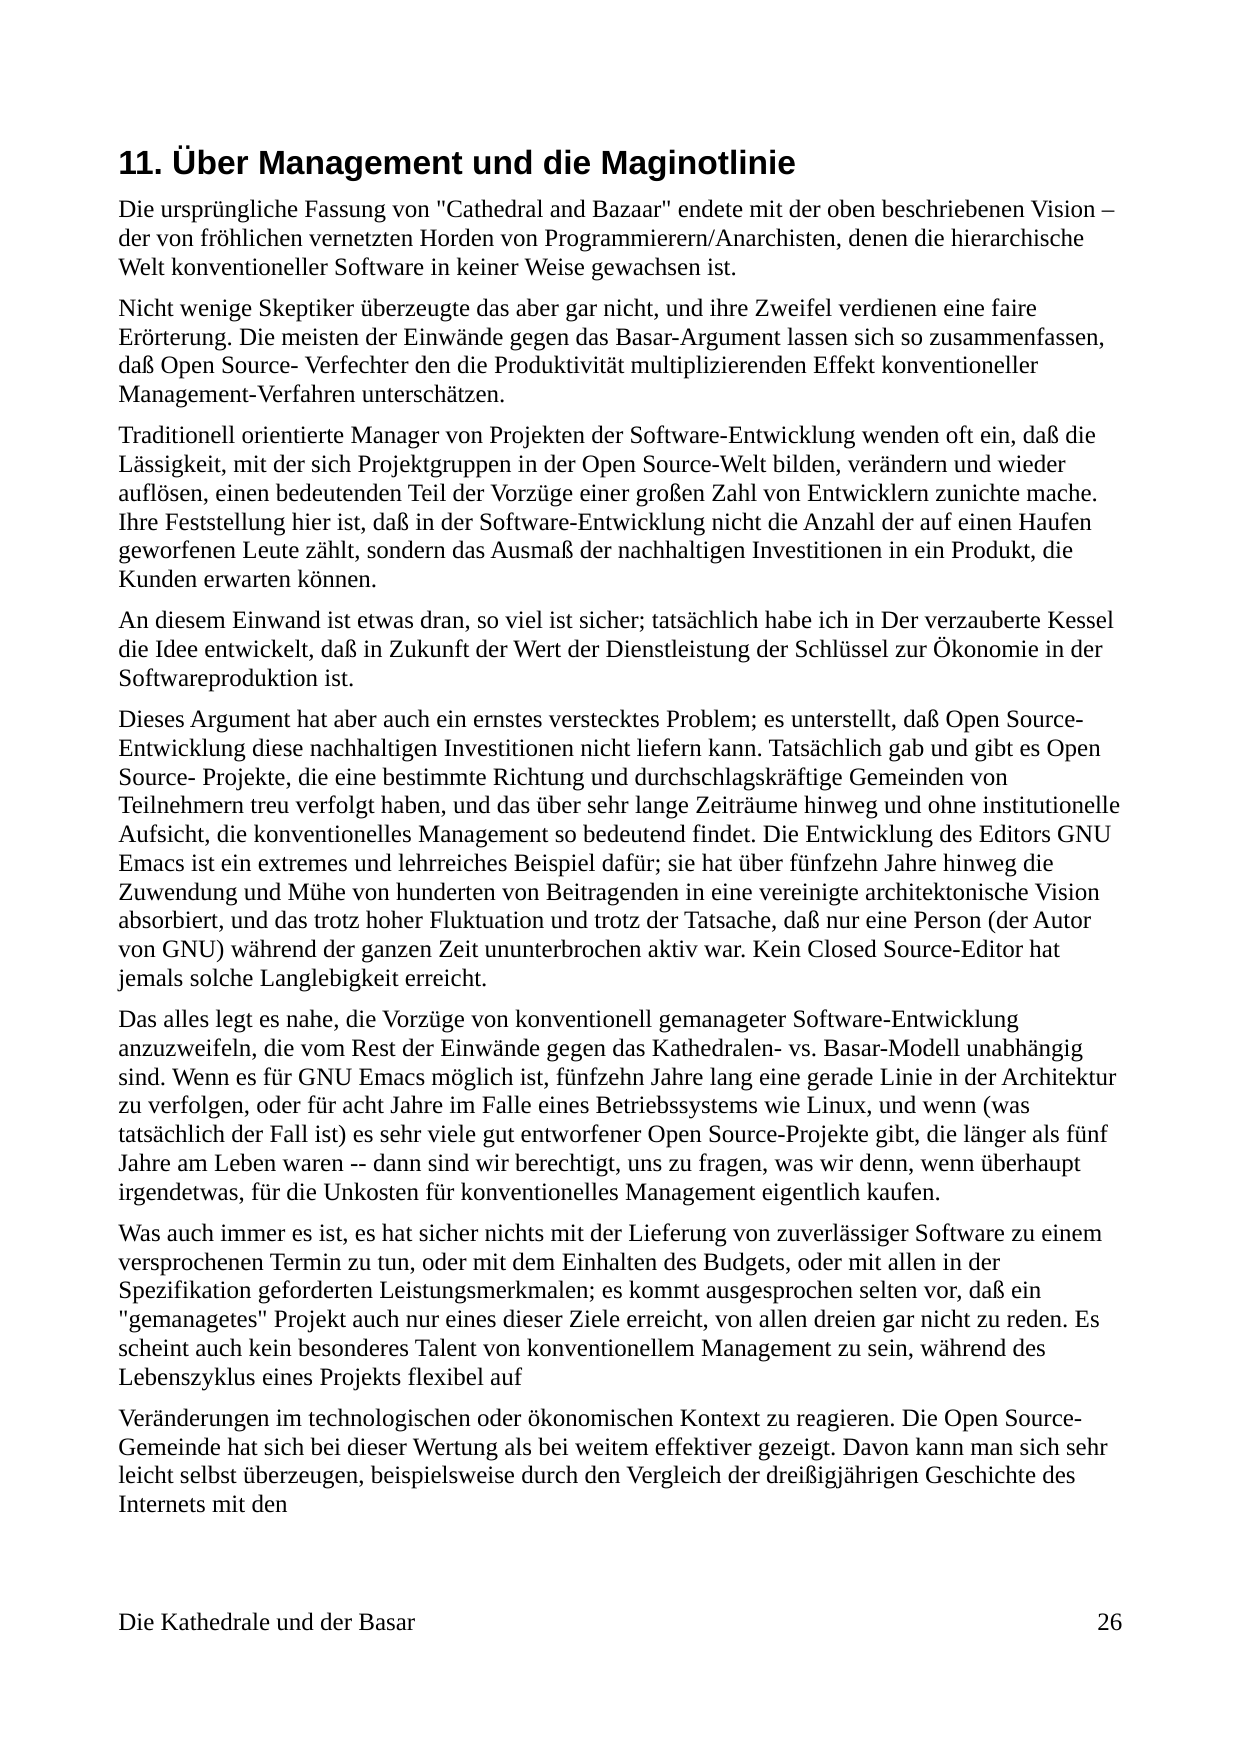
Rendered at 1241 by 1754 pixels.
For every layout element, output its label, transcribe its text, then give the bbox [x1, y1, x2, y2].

text An diesem Einwand ist etwas dran, so viel ist sicher; tatsächlich habe ich in Der verzauberte Kessel die Idee entwickelt, daß in Zukunft der Wert der Dienstleistung der Schlüssel zur Ökonomie in der Softwareproduktion ist. [118, 606, 1122, 692]
text Traditionell orientierte Manager von Projekten der Software-Entwicklung wenden oft ein, daß die Lässigkeit, mit der sich Projektgruppen in der Open Source-Welt bilden, verändern und wieder auflösen, einen bedeutenden Teil der Vorzüge einer großen Zahl von Entwicklern zunichte mache. Ihre Feststellung hier ist, daß in der Software-Entwicklung nicht die Anzahl der auf einen Haufen geworfenen Leute zählt, sondern das Ausmaß der nachhaltigen Investitionen in ein Produkt, die Kunden erwarten können. [118, 421, 1122, 593]
text Das alles legt es nahe, die Vorzüge von konventionell gemanageter Software-Entwicklung anzuzweifeln, die vom Rest der Einwände gegen das Kathedralen- vs. Basar-Modell unabhängig sind. Wenn es für GNU Emacs möglich ist, fünfzehn Jahre lang eine gerade Linie in der Architektur zu verfolgen, oder für acht Jahre im Falle eines Betriebssystems wie Linux, und wenn (was tatsächlich der Fall ist) es sehr viele gut entworfener Open Source-Projekte gibt, die länger als fünf Jahre am Leben waren -- dann sind wir berechtigt, uns zu fragen, was wir denn, wenn überhaupt irgendetwas, für die Unkosten für konventionelles Management eigentlich kaufen. [118, 1004, 1122, 1206]
text Die ursprüngliche Fassung von "Cathedral and Bazaar" endete mit der oben beschriebenen Vision – der von fröhlichen vernetzten Horden von Programmierern/Anarchisten, denen die hierarchische Welt konventioneller Software in keiner Weise gewachsen ist. [118, 194, 1122, 281]
text Dieses Argument hat aber auch ein ernstes verstecktes Problem; es unterstellt, daß Open Source- Entwicklung diese nachhaltigen Investitionen nicht liefern kann. Tatsächlich gab und gibt es Open Source- Projekte, die eine bestimmte Richtung und durchschlagskräftige Gemeinden von Teilnehmern treu verfolgt haben, und das über sehr lange Zeiträume hinweg und ohne institutionelle Aufsicht, die konventionelles Management so bedeutend findet. Die Entwicklung des Editors GNU Emacs ist ein extremes und lehrreiches Beispiel dafür; sie hat über fünfzehn Jahre hinweg die Zuwendung und Mühe von hunderten von Beitragenden in eine vereinigte architektonische Vision absorbiert, und das trotz hoher Fluktuation und trotz der Tatsache, daß nur eine Person (der Autor von GNU) während der ganzen Zeit ununterbrochen aktiv war. Kein Closed Source-Editor hat jemals solche Langlebigkeit erreicht. [118, 704, 1122, 992]
subtitle 11. Über Management und die Maginotlinie [118, 143, 1122, 182]
text Veränderungen im technologischen oder ökonomischen Kontext zu reagieren. Die Open Source-Gemeinde hat sich bei dieser Wertung als bei weitem effektiver gezeigt. Davon kann man sich sehr leicht selbst überzeugen, beispielsweise durch den Vergleich der dreißigjährigen Geschichte des Internets mit den [118, 1403, 1122, 1518]
text Nicht wenige Skeptiker überzeugte das aber gar nicht, und ihre Zweifel verdienen eine faire Erörterung. Die meisten der Einwände gegen das Basar-Argument lassen sich so zusammenfassen, daß Open Source- Verfechter den die Produktivität multiplizierenden Effekt konventioneller Management-Verfahren unterschätzen. [118, 293, 1122, 408]
text Was auch immer es ist, es hat sicher nichts mit der Lieferung von zuverlässiger Software zu einem versprochenen Termin zu tun, oder mit dem Einhalten des Budgets, oder mit allen in der Spezifikation geforderten Leistungsmerkmalen; es kommt ausgesprochen selten vor, daß ein "gemanagetes" Projekt auch nur eines dieser Ziele erreicht, von allen dreien gar nicht zu reden. Es scheint auch kein besonderes Talent von konventionellem Management zu sein, während des Lebenszyklus eines Projekts flexibel auf [118, 1218, 1122, 1391]
